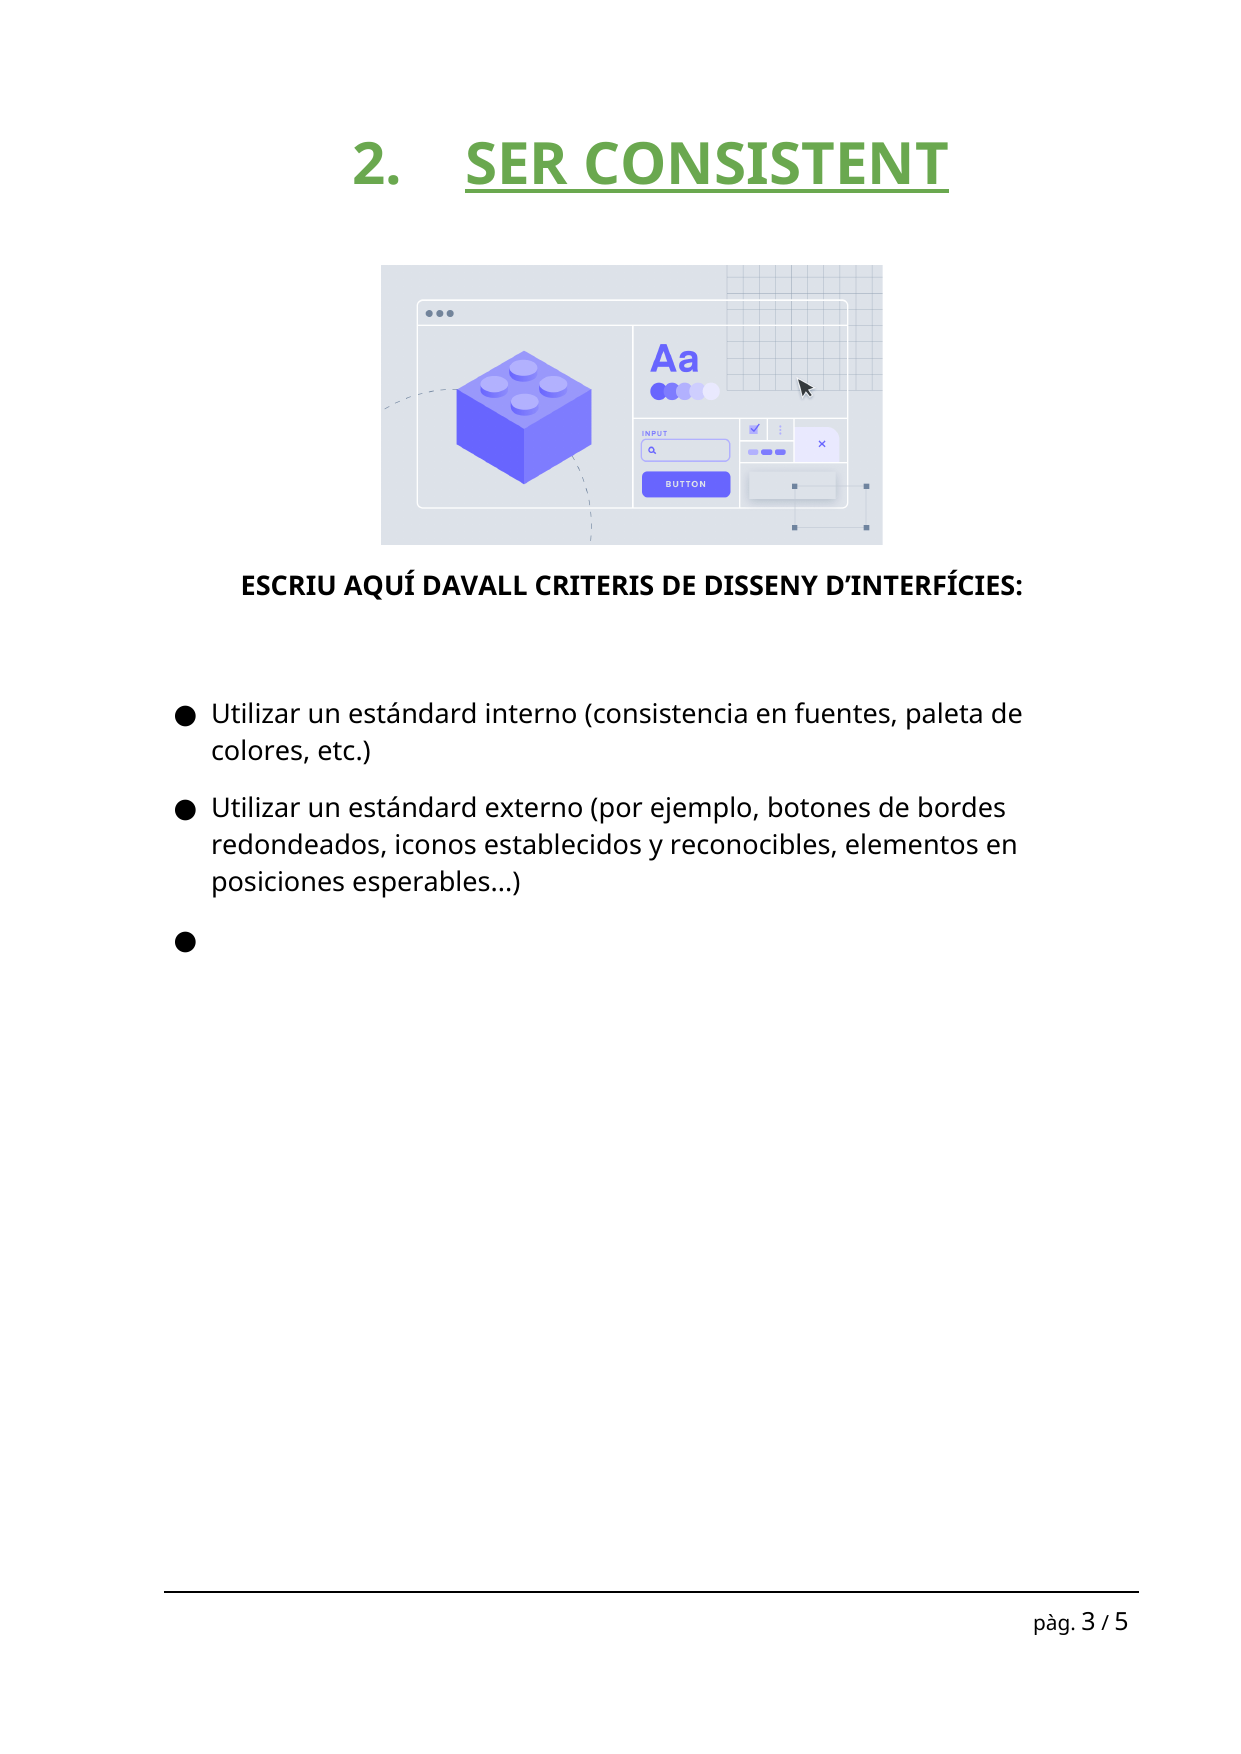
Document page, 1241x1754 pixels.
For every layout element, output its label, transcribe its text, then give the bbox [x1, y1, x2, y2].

list Utilizar un estándard externo (por ejemplo, botones de bordes redondeados, iconos establecidos y reconocibles, elementos en posiciones esperables...) [173, 789, 1128, 899]
subtitle SER CONSISTENT [173, 122, 1128, 201]
list Utilizar un estándard interno (consistencia en fuentes, paleta de colores, etc.) [173, 694, 1128, 768]
picture [381, 265, 883, 545]
text ESCRIU AQUÍ DAVALL CRITERIS DE DISSENY D’INTERFÍCIES: [136, 566, 1128, 603]
